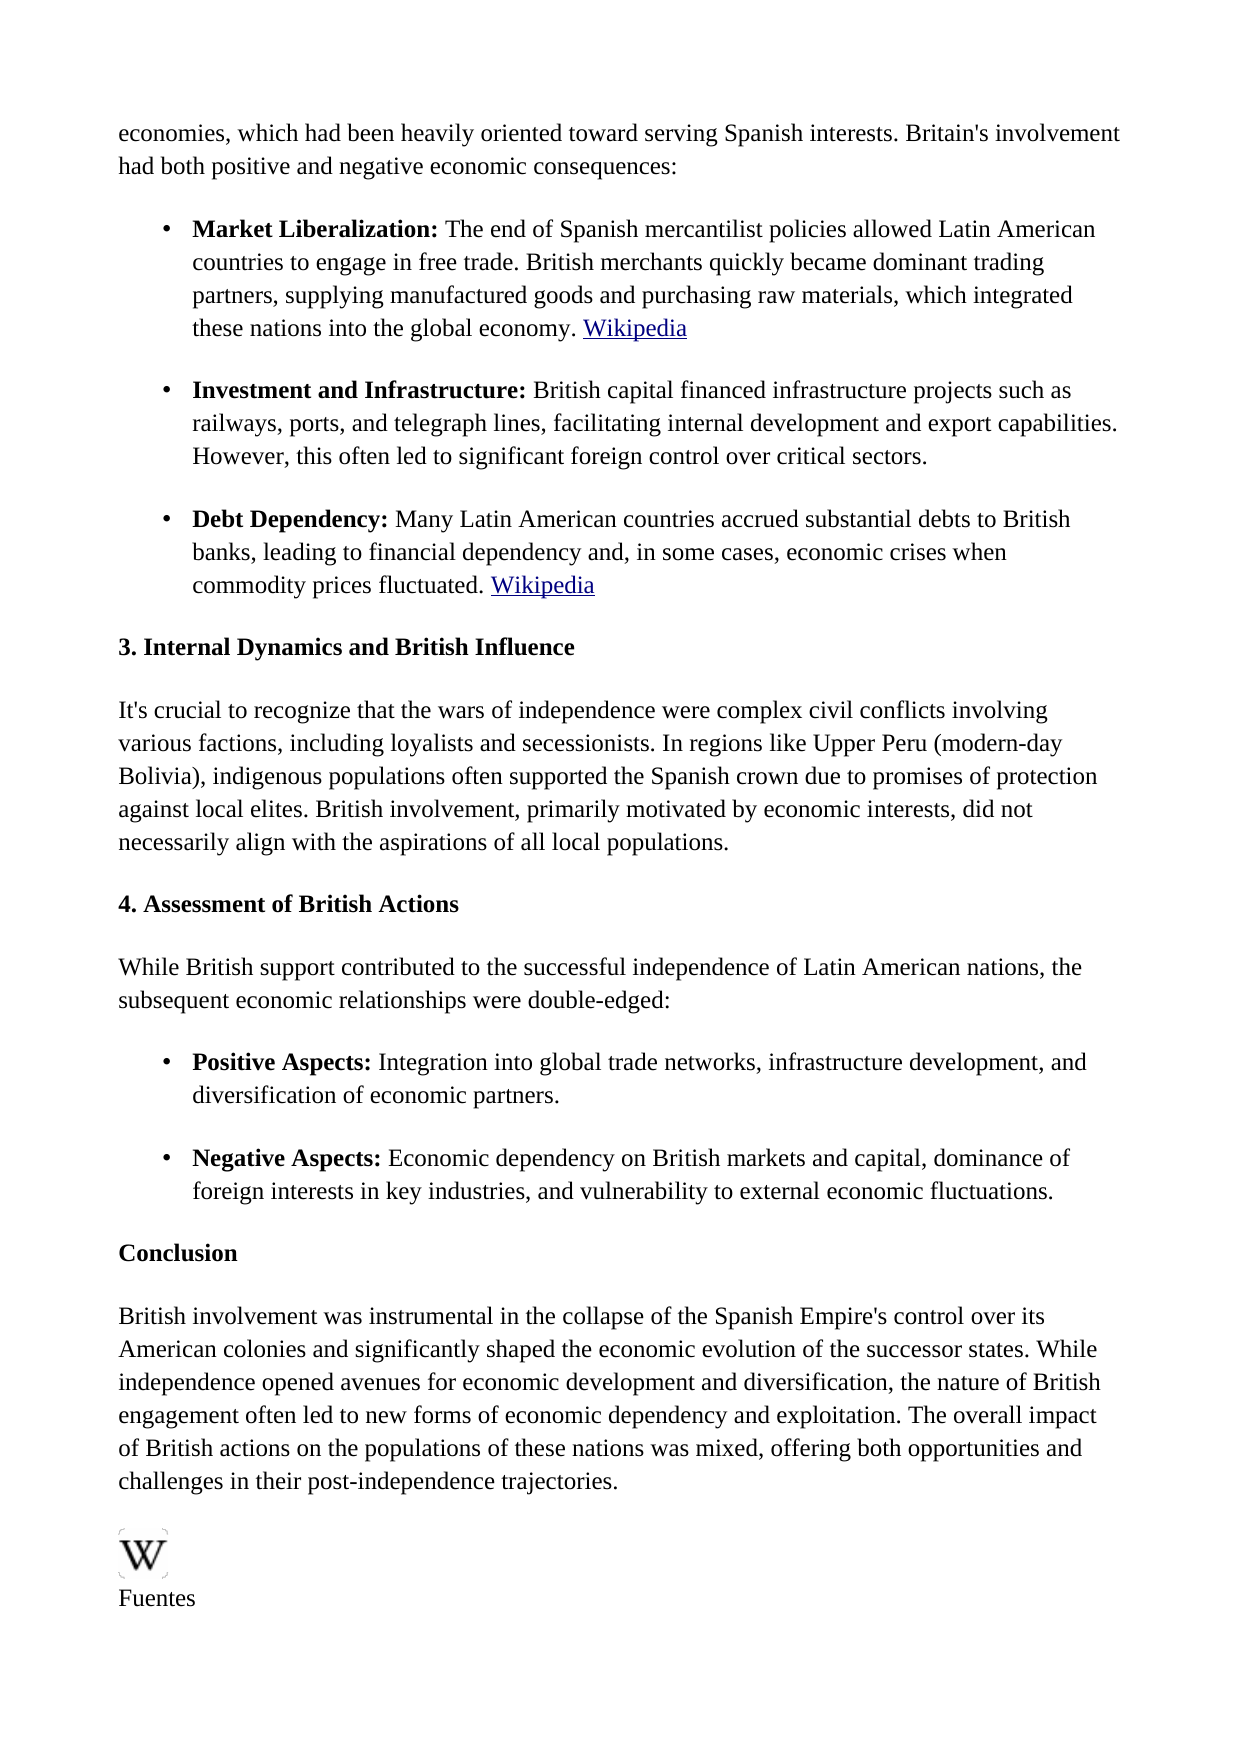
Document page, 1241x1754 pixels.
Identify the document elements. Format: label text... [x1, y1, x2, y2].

text economies, which had been heavily oriented toward serving Spanish interests. Britain's involvement had both positive and negative economic consequences: [118, 118, 1122, 180]
list Positive Aspects: Integration into global trade networks, infrastructure development, and diversification of economic partners. [162, 1047, 1122, 1109]
list Negative Aspects: Economic dependency on British markets and capital, dominance of foreign interests in key industries, and vulnerability to external economic fluctuations. [162, 1143, 1122, 1205]
text 3. Internal Dynamics and British Influence [118, 632, 1122, 661]
list Investment and Infrastructure: British capital financed infrastructure projects such as railways, ports, and telegraph lines, facilitating internal development and export capabilities. However, this often led to significant foreign control over critical sectors. [162, 375, 1122, 470]
text Conclusion [118, 1238, 1122, 1267]
text While British support contributed to the successful independence of Latin American nations, the subsequent economic relationships were double-edged: [118, 952, 1122, 1014]
list Debt Dependency: Many Latin American countries accrued substantial debts to British banks, leading to financial dependency and, in some cases, economic crises when commodity prices fluctuated. Wikipedia [162, 504, 1122, 598]
text 4. Assessment of British Actions [118, 889, 1122, 918]
picture [118, 1528, 169, 1579]
text Fuentes [118, 1583, 1122, 1612]
list Market Liberalization: The end of Spanish mercantilist policies allowed Latin American countries to engage in free trade. British merchants quickly became dominant trading partners, supplying manufactured goods and purchasing raw materials, which integrated these nations into the global economy. Wikipedia [162, 214, 1122, 341]
text British involvement was instrumental in the collapse of the Spanish Empire's control over its American colonies and significantly shaped the economic evolution of the successor states. While independence opened avenues for economic development and diversification, the nature of British engagement often led to new forms of economic dependency and exploitation. The overall impact of British actions on the populations of these nations was mixed, offering both opportunities and challenges in their post-independence trajectories. [118, 1301, 1122, 1495]
text It's crucial to recognize that the wars of independence were complex civil conflicts involving various factions, including loyalists and secessionists. In regions like Upper Peru (modern-day Bolivia), indigenous populations often supported the Spanish crown due to promises of protection against local elites. British involvement, primarily motivated by economic interests, did not necessarily align with the aspirations of all local populations. [118, 695, 1122, 856]
